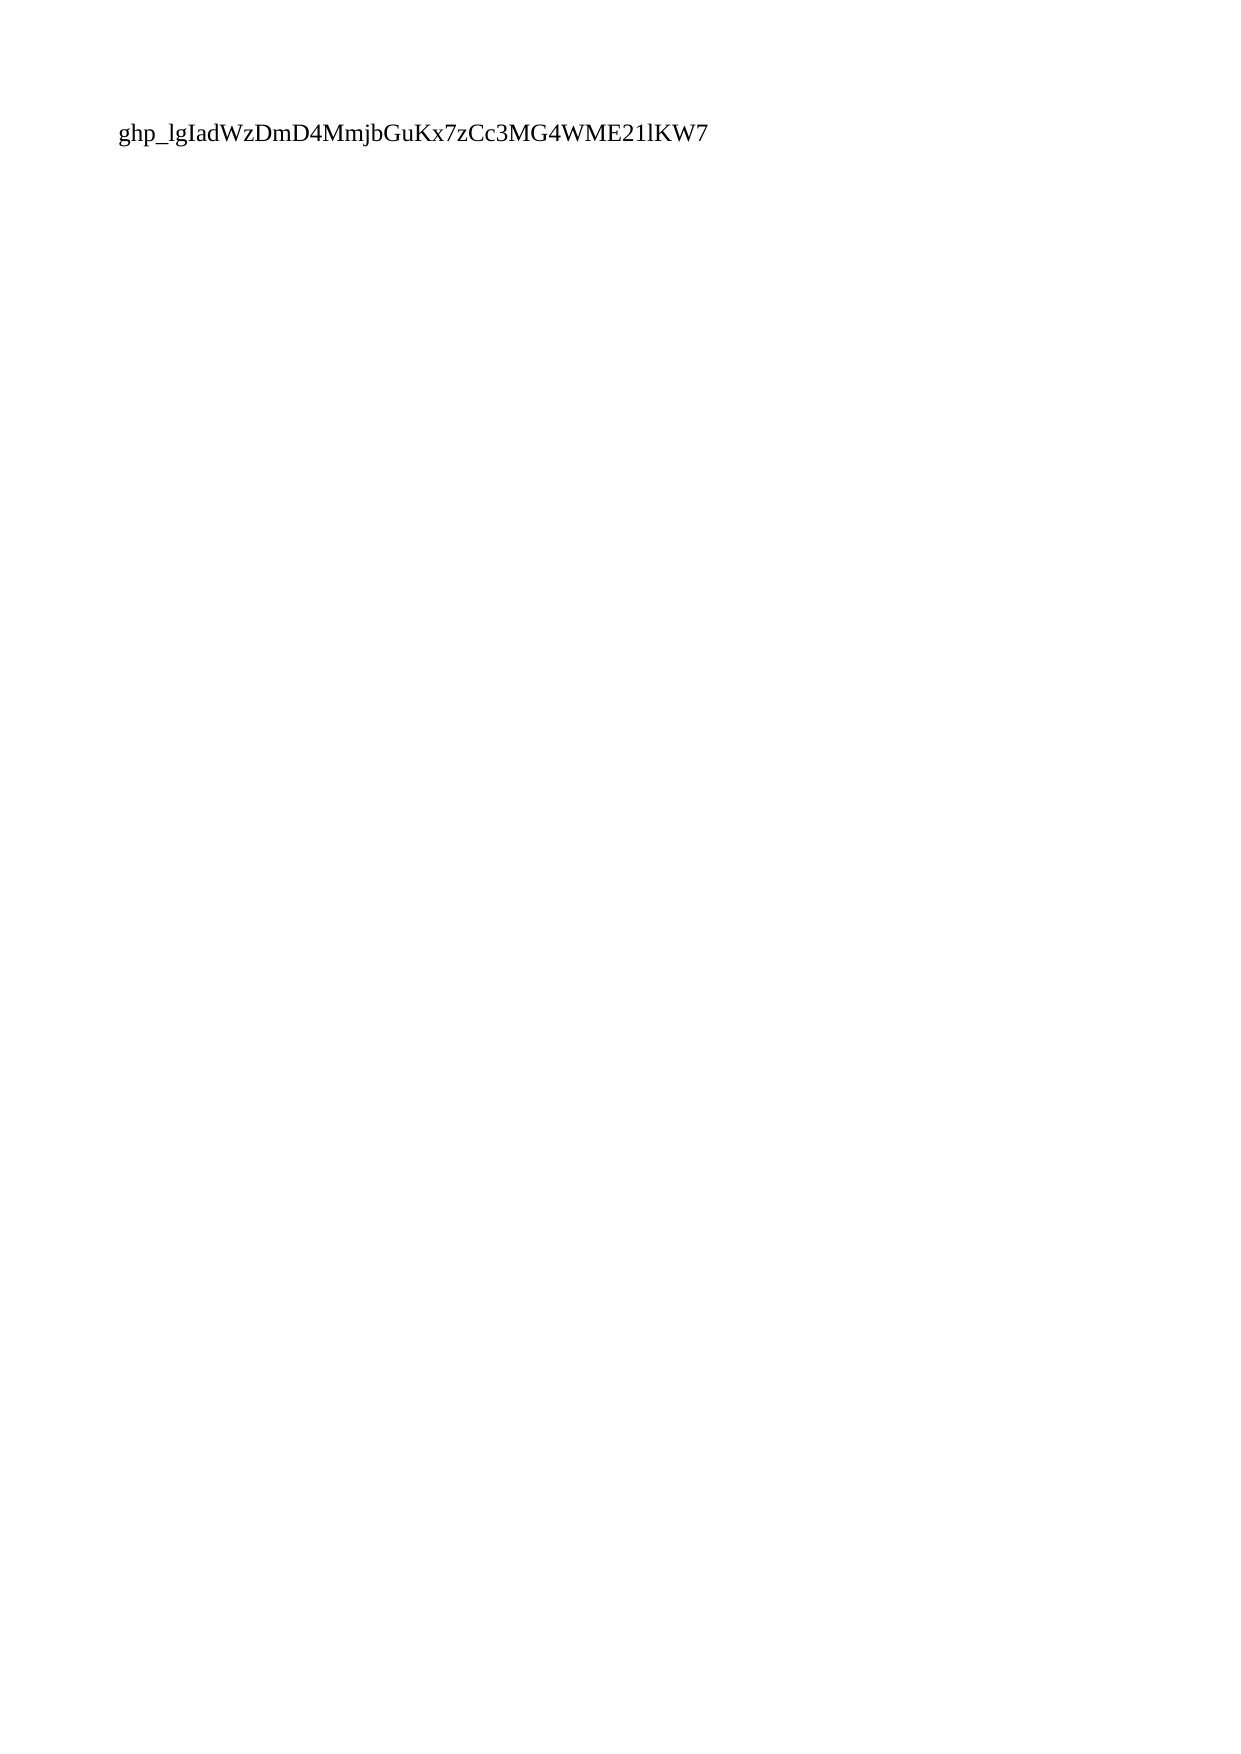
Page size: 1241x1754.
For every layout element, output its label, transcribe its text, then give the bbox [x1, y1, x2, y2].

text 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 [118, 118, 1122, 147]
